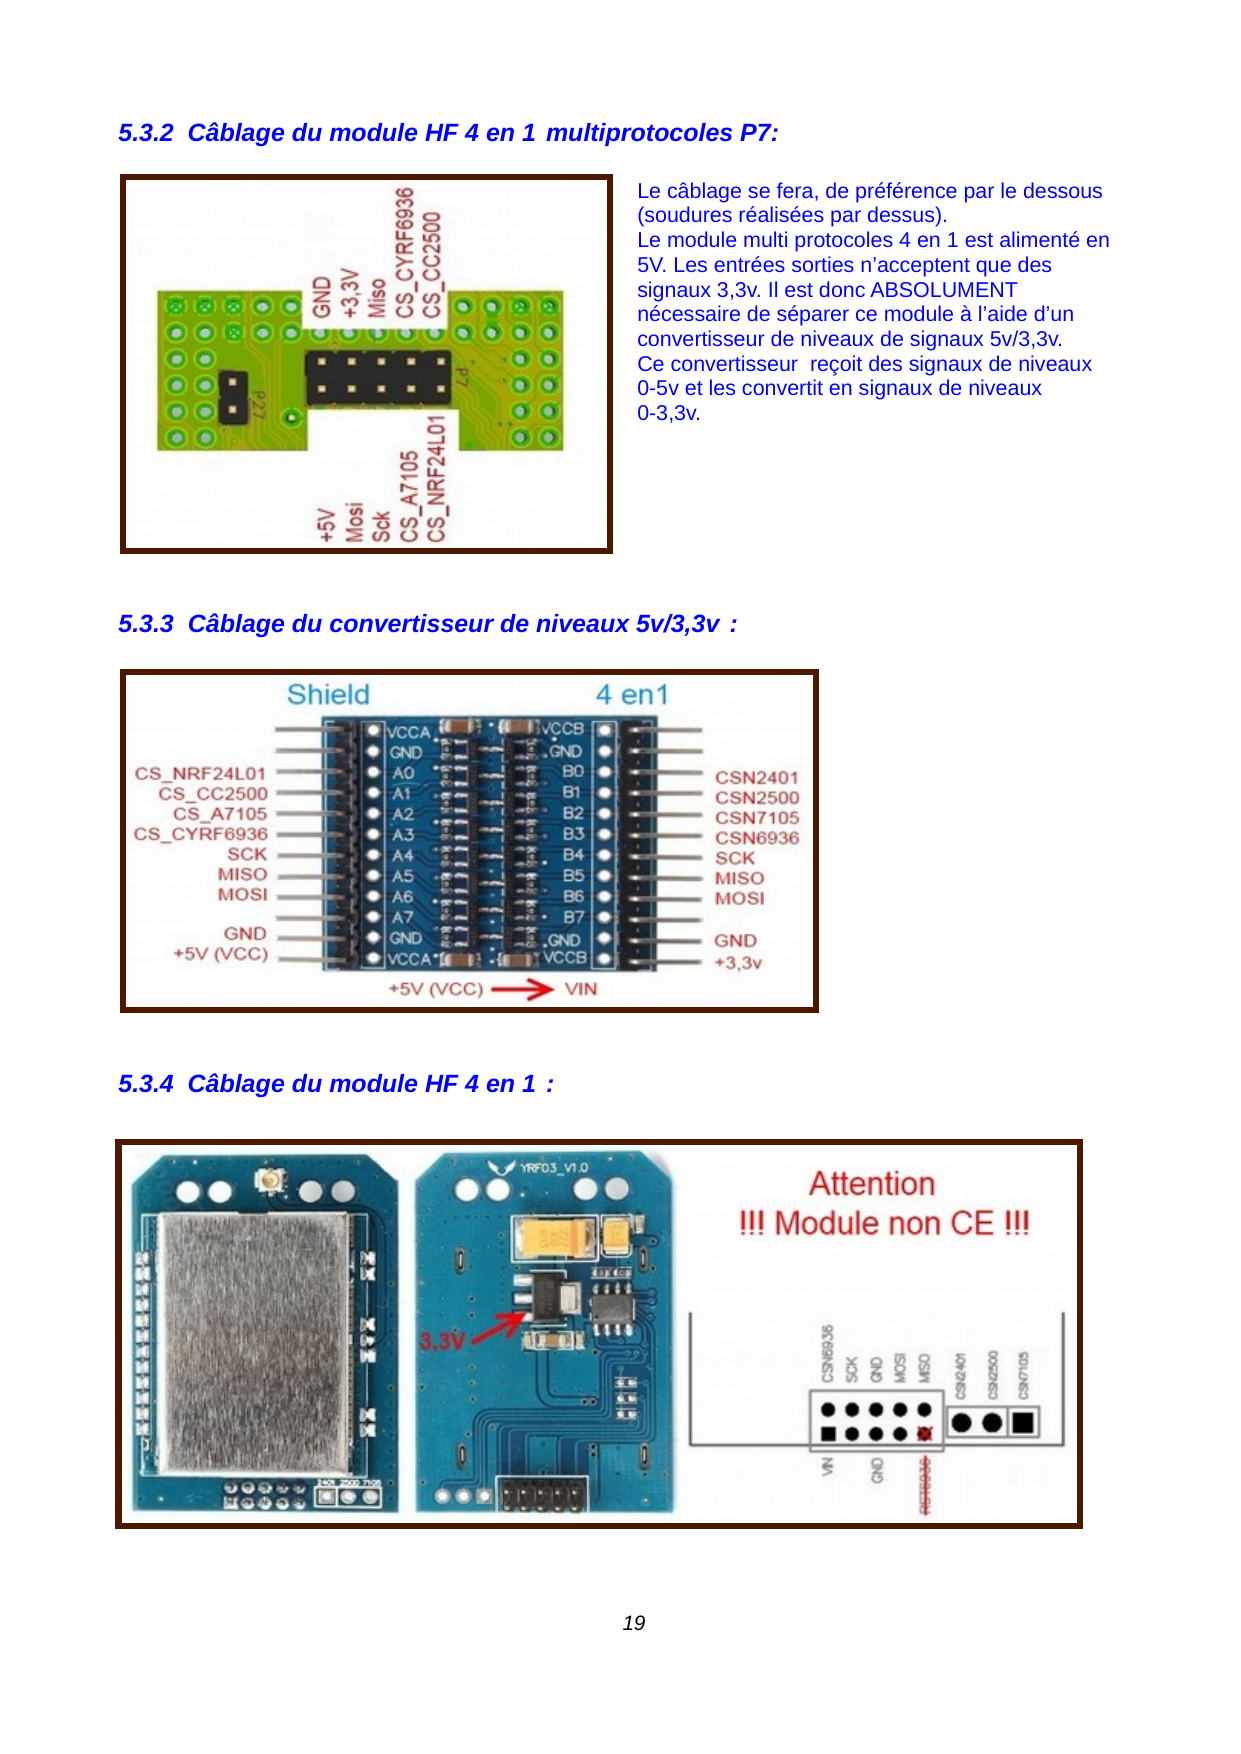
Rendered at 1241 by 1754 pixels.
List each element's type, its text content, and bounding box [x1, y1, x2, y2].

text Le module multi protocoles 4 en 1 est alimenté en 5V. Les entrées sorties n’acceptent que des signaux 3,3v. Il est donc ABSOLUMENT nécessaire de séparer ce module à l’aide d’un convertisseur de niveaux de signaux 5v/3,3v. [613, 227, 1122, 351]
subtitle 5.3.4 Câblage du module HF 4 en 1 : [118, 1069, 1122, 1098]
subtitle 5.3.3 Câblage du convertisseur de niveaux 5v/3,3v : [118, 609, 1122, 638]
subtitle 5.3.2 Câblage du module HF 4 en 1 multiprotocoles P7: [118, 118, 1122, 147]
picture [124, 1147, 1075, 1522]
picture [126, 180, 607, 548]
text Ce convertisseur reçoit des signaux de niveaux 0-5v et les convertit en signaux de niveaux [613, 351, 1122, 400]
picture [128, 677, 811, 1005]
text Le câblage se fera, de préférence par le dessous (soudures réalisées par dessus). [613, 178, 1122, 227]
text 0-3,3v. [613, 400, 1122, 425]
